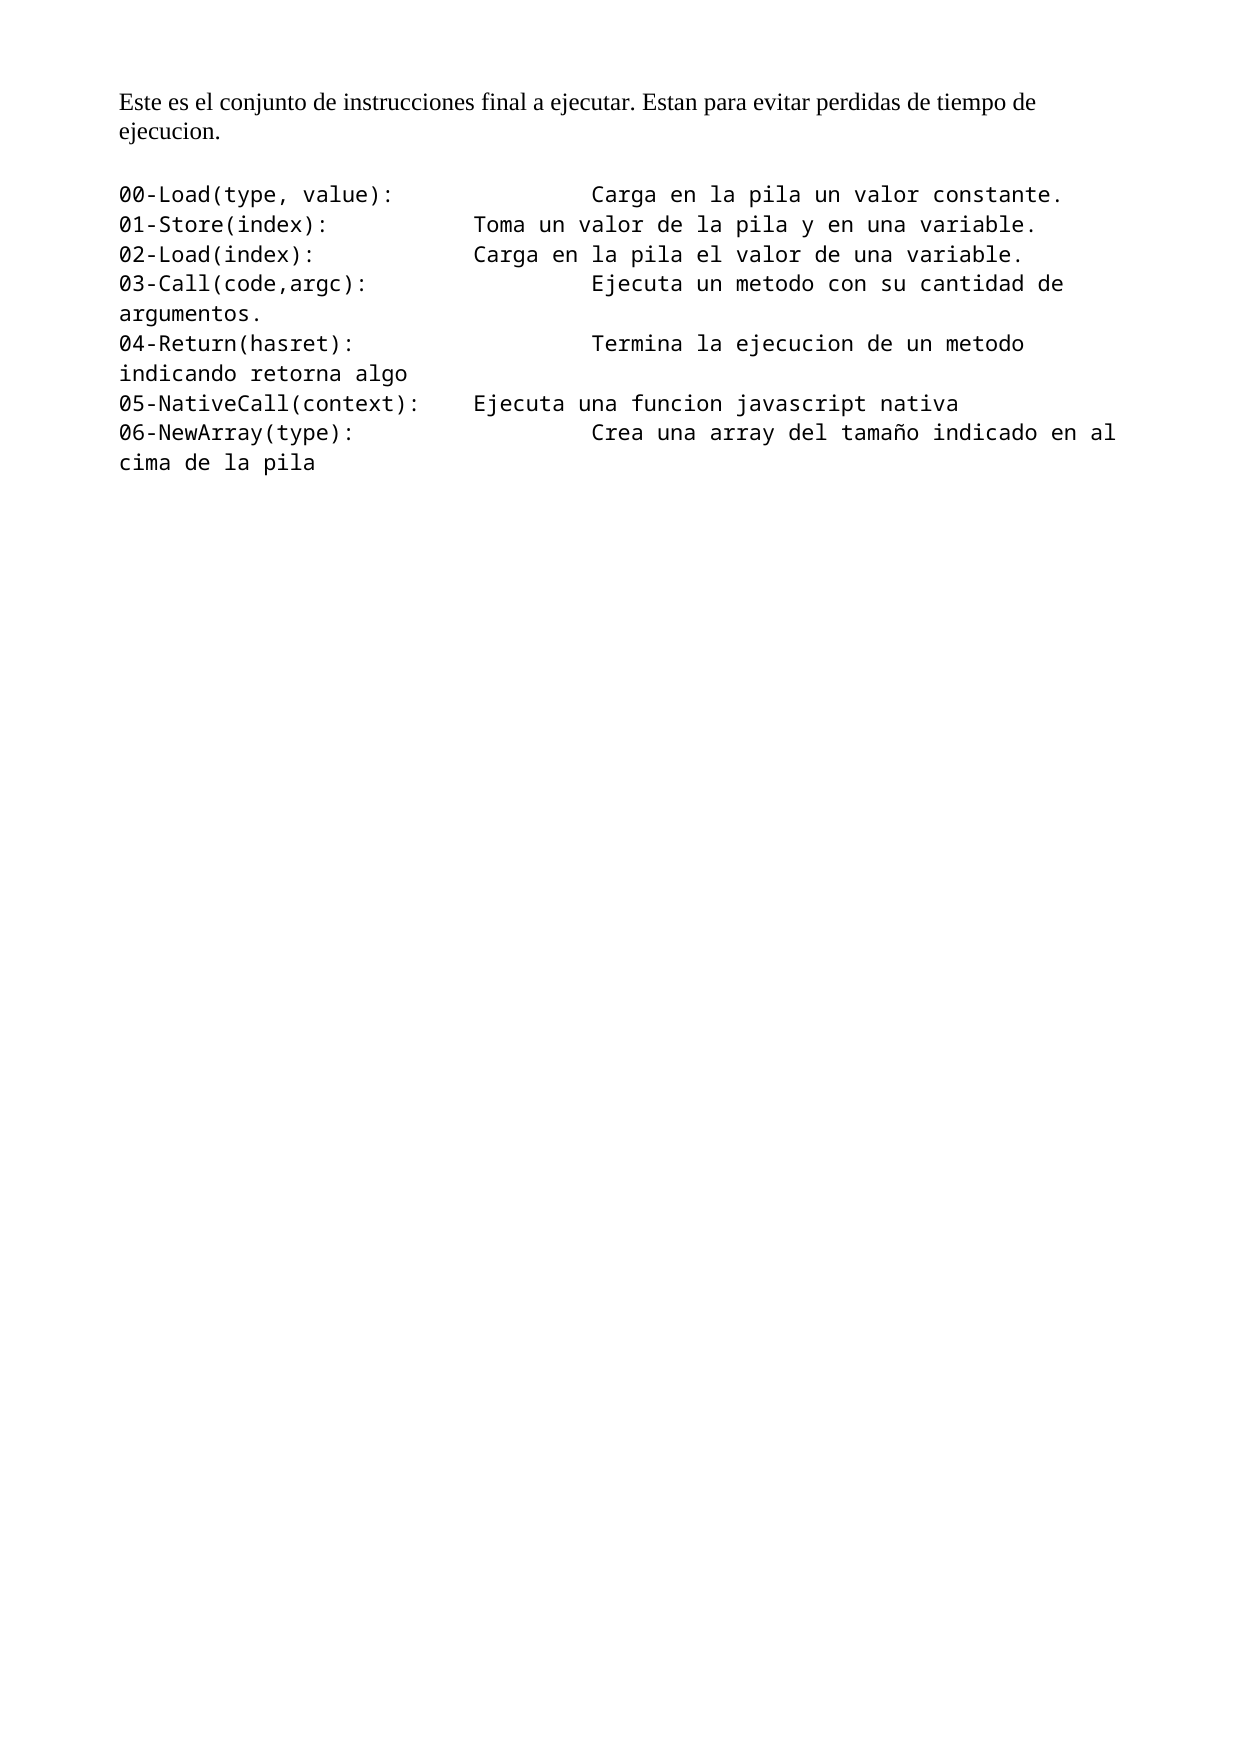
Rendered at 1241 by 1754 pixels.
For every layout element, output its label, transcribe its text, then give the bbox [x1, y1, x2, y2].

text 04-Return(hasret): Termina la ejecucion de un metodo indicando retorna algo [119, 328, 1121, 388]
text 02-Load(index): Carga en la pila el valor de una variable. [119, 239, 1121, 268]
text 00-Load(type, value): Carga en la pila un valor constante. [119, 179, 1121, 209]
text 06-NewArray(type): Crea una array del tamaño indicado en al cima de la pila [119, 417, 1121, 477]
text 03-Call(code,argc): Ejecuta un metodo con su cantidad de argumentos. [119, 268, 1121, 328]
text 05-NativeCall(context): Ejecuta una funcion javascript nativa [119, 388, 1121, 417]
text Este es el conjunto de instrucciones final a ejecutar. Estan para evitar perdidas de tiempo de ejecucion. [119, 87, 1121, 145]
text 01-Store(index): Toma un valor de la pila y en una variable. [119, 209, 1121, 239]
